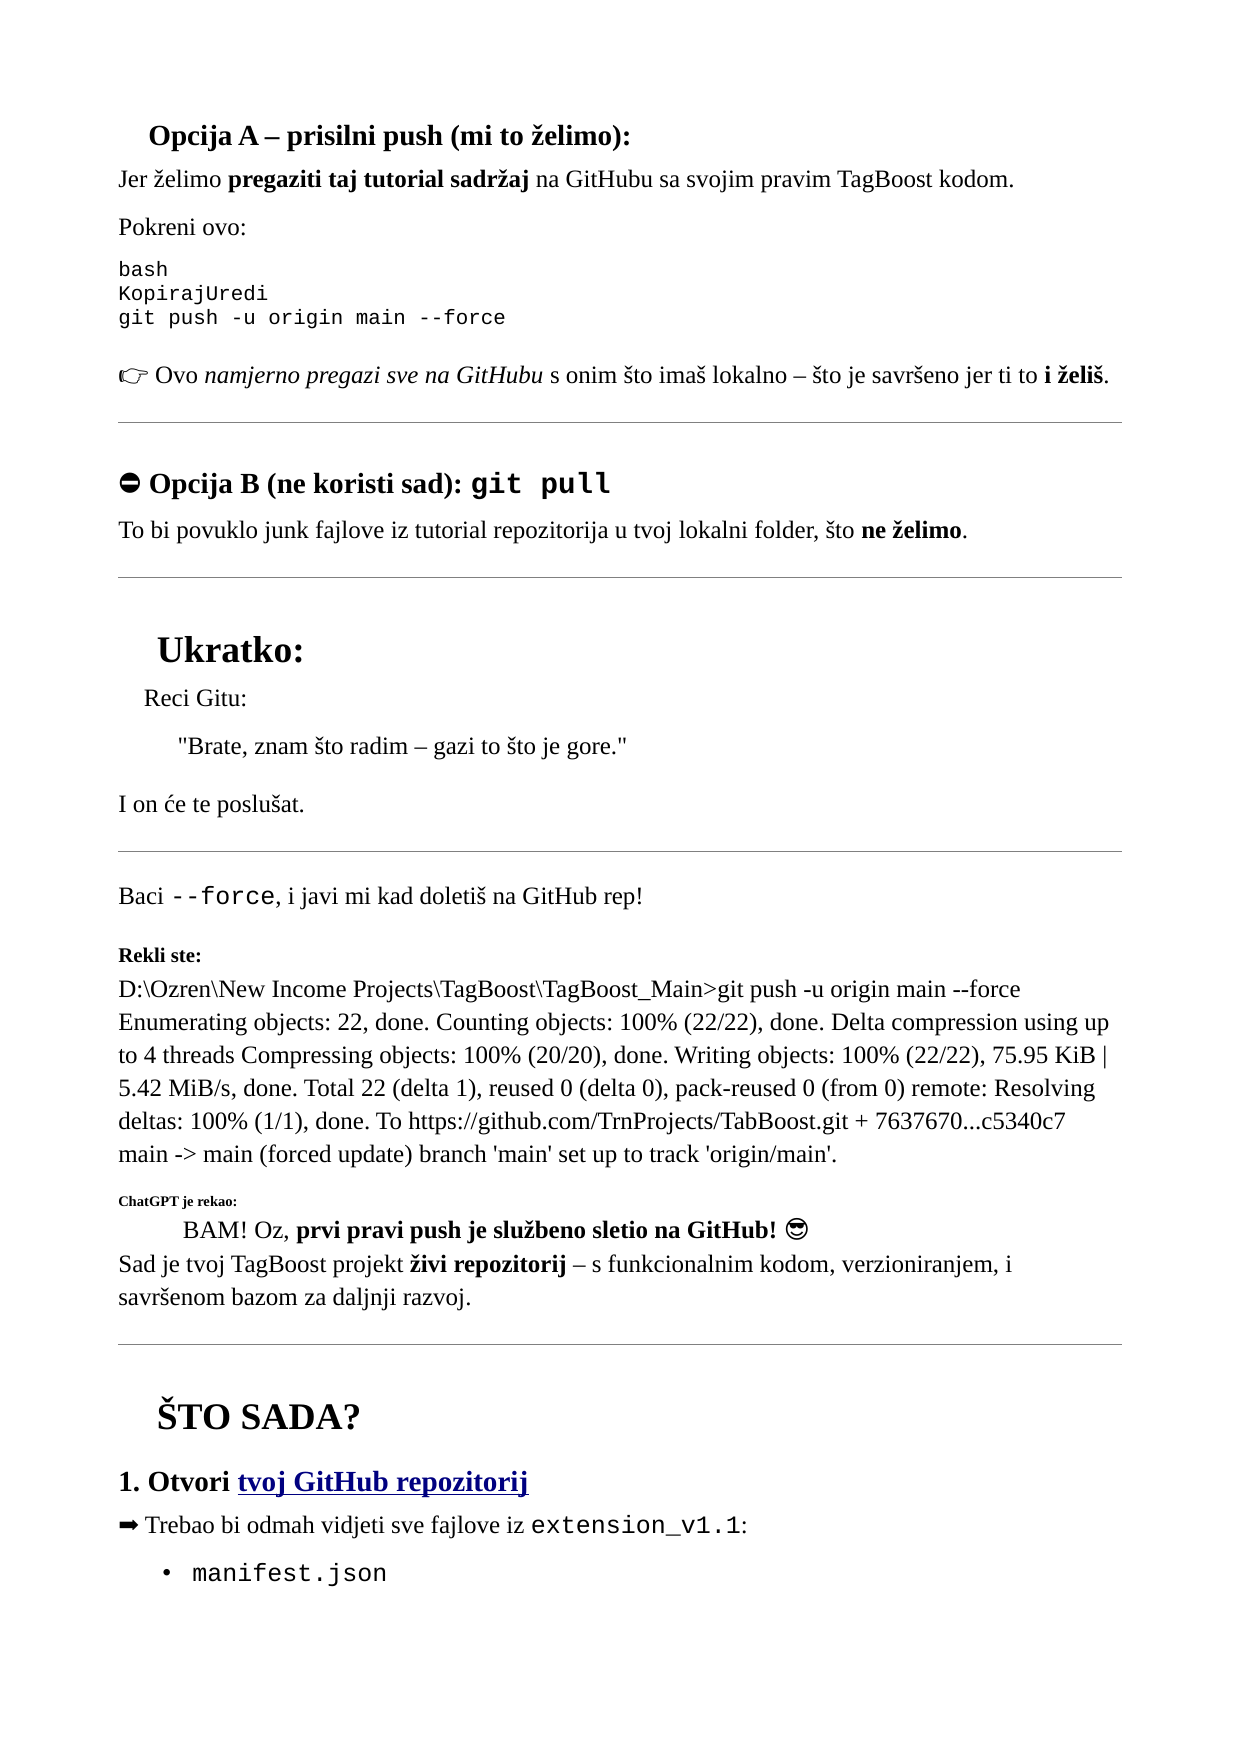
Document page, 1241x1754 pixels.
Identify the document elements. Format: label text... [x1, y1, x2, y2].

subtitle Rekli ste: [118, 943, 1122, 967]
text To bi povuklo junk fajlove iz tutorial repozitorija u tvoj lokalni folder, što ne želimo. [118, 515, 1122, 543]
text 💥💥💥 BAM! Oz, prvi pravi push je službeno sletio na GitHub! 🚀😎 Sad je tvoj TagBoost projekt živi repozitorij – s funkcionalnim kodom, verzioniranjem, i savršenom bazom za daljnji razvoj. [118, 1216, 1122, 1310]
subtitle 💡 Ukratko: [118, 627, 1122, 671]
text ➡️ Trebao bi odmah vidjeti sve fajlove iz extension_v1.1: [118, 1511, 1122, 1541]
subtitle ChatGPT je rekao: [118, 1193, 1122, 1209]
text KopirajUredi [118, 283, 1122, 307]
list manifest.json [162, 1561, 1122, 1589]
subtitle 1. Otvori tvoj GitHub repozitorij [118, 1464, 1122, 1498]
subtitle ✅ Opcija A – prisilni push (mi to želimo): [118, 118, 1122, 152]
text Pokreni ovo: [118, 212, 1122, 241]
subtitle ⛔ Opcija B (ne koristi sad): git pull [118, 466, 1122, 502]
text D:\Ozren\New Income Projects\TagBoost\TagBoost_Main>git push -u origin main --force Enumerating objects: 22, done. Counting objects: 100% (22/22), done. Delta compression using up to 4 threads Compressing objects: 100% (20/20), done. Writing objects: 100% (22/22), 75.95 KiB | 5.42 MiB/s, done. Total 22 (delta 1), reused 0 (delta 0), pack-reused 0 (from 0) remote: Resolving deltas: 100% (1/1), done. To https://github.com/TrnProjects/TabBoost.git + 7637670...c5340c7 main -> main (forced update) branch 'main' set up to track 'origin/main'. [118, 974, 1122, 1167]
text Baci --force, i javi mi kad doletiš na GitHub rep! 🚀 [118, 881, 1122, 912]
text 👉 Ovo namjerno pregazi sve na GitHubu s onim što imaš lokalno – što je savršeno jer ti to i želiš. [118, 360, 1122, 388]
text git push -u origin main --force [118, 307, 1122, 330]
text 🔨 Reci Gitu: [118, 683, 1122, 712]
subtitle ✅ ŠTO SADA? [118, 1394, 1122, 1437]
text bash [118, 259, 1122, 283]
text "Brate, znam što radim – gazi to što je gore." [177, 731, 1063, 759]
text Jer želimo pregaziti taj tutorial sadržaj na GitHubu sa svojim pravim TagBoost kodom. [118, 164, 1122, 193]
text I on će te poslušat. [118, 789, 1122, 818]
